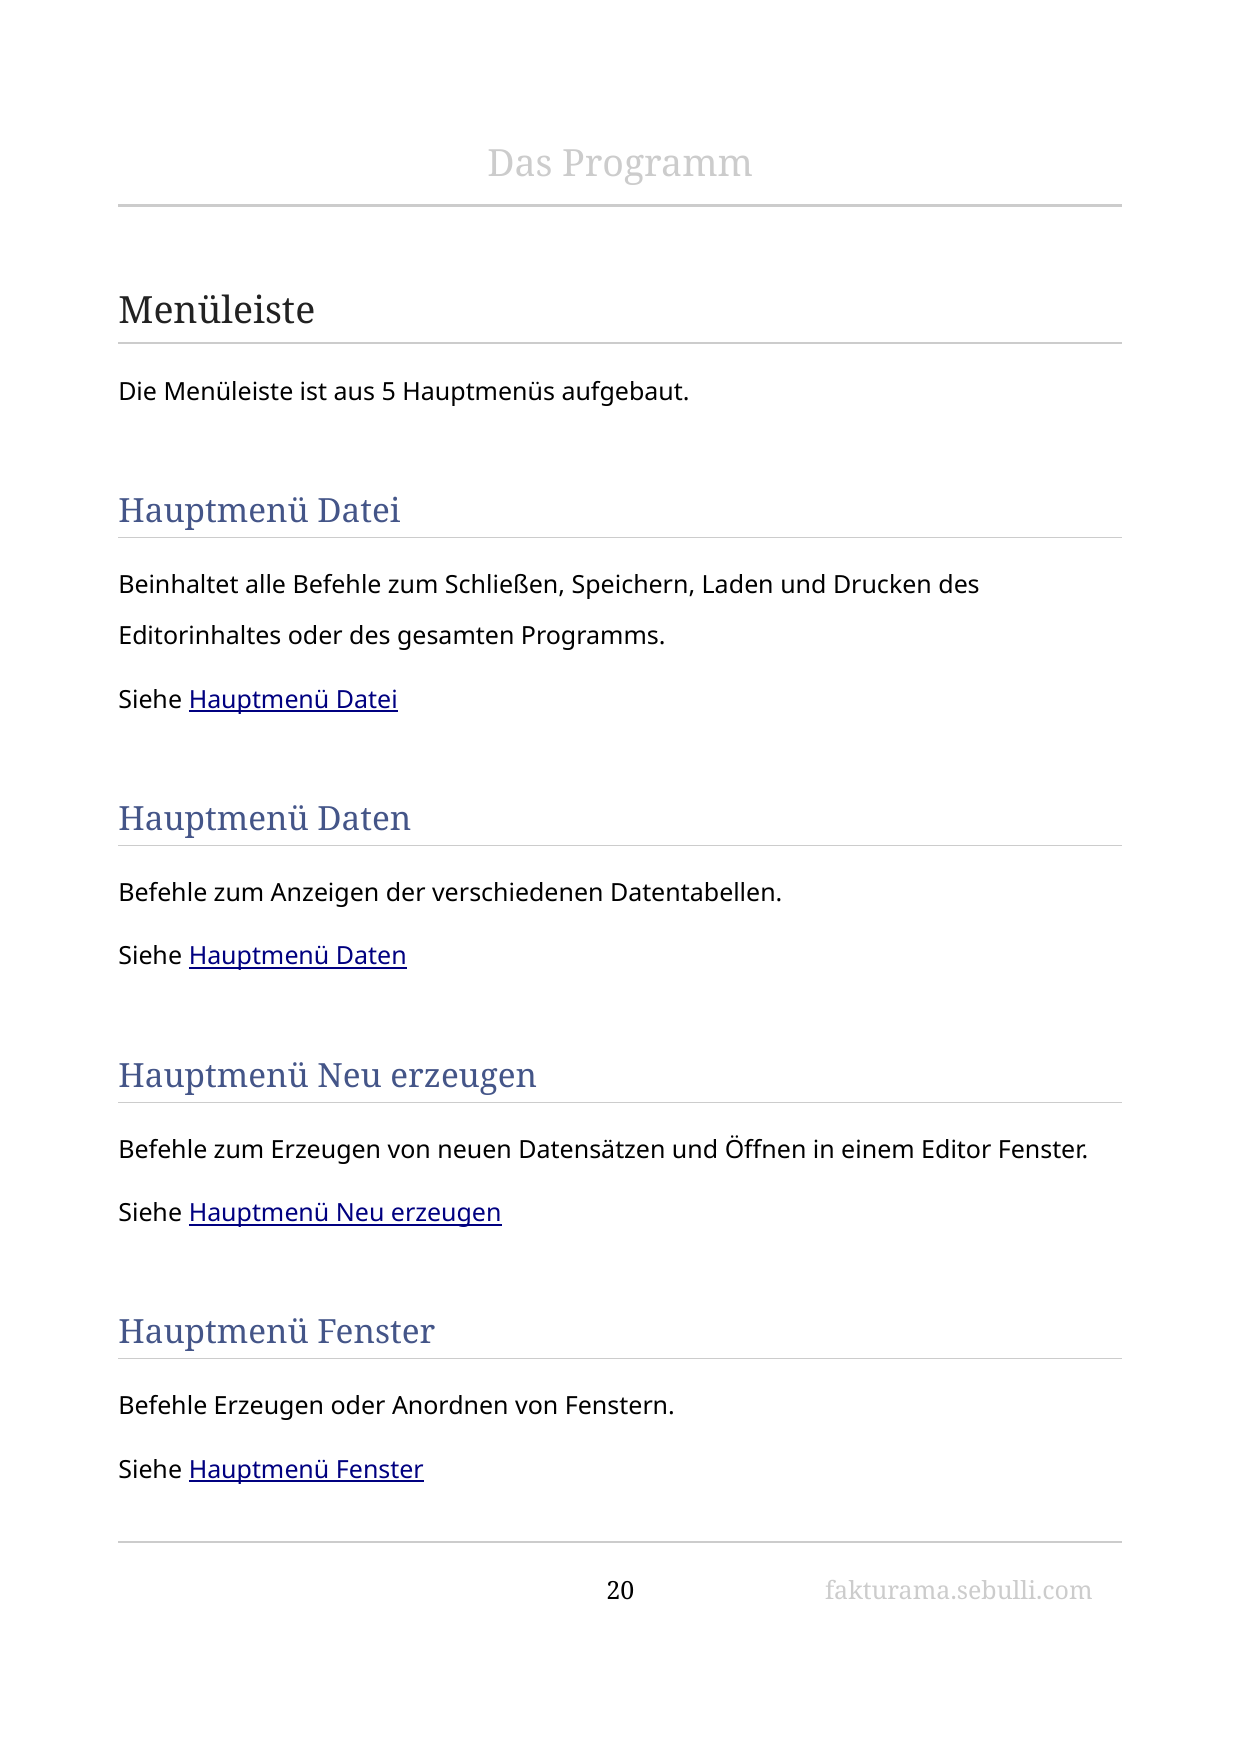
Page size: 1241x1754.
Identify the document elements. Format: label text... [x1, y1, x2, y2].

text Siehe Hauptmenü Datei [118, 681, 1122, 715]
text Die Menüleiste ist aus 5 Hauptmenüs aufgebaut. [118, 373, 1122, 407]
text Siehe Hauptmenü Fenster [118, 1452, 1122, 1486]
subtitle Hauptmenü Datei [118, 487, 1122, 537]
text Siehe Hauptmenü Daten [118, 938, 1122, 972]
text Befehle zum Erzeugen von neuen Datensätzen und Öffnen in einem Editor Fenster. [118, 1131, 1122, 1165]
subtitle Hauptmenü Daten [118, 795, 1122, 845]
subtitle Hauptmenü Neu erzeugen [118, 1052, 1122, 1102]
text Befehle Erzeugen oder Anordnen von Fenstern. [118, 1388, 1122, 1422]
subtitle Menüleiste [118, 283, 1122, 342]
text Siehe Hauptmenü Neu erzeugen [118, 1195, 1122, 1229]
subtitle Hauptmenü Fenster [118, 1308, 1122, 1358]
text Befehle zum Anzeigen der verschiedenen Datentabellen. [118, 874, 1122, 908]
text Beinhaltet alle Befehle zum Schließen, Speichern, Laden und Drucken des Editorinhaltes oder des gesamten Programms. [118, 567, 1122, 652]
